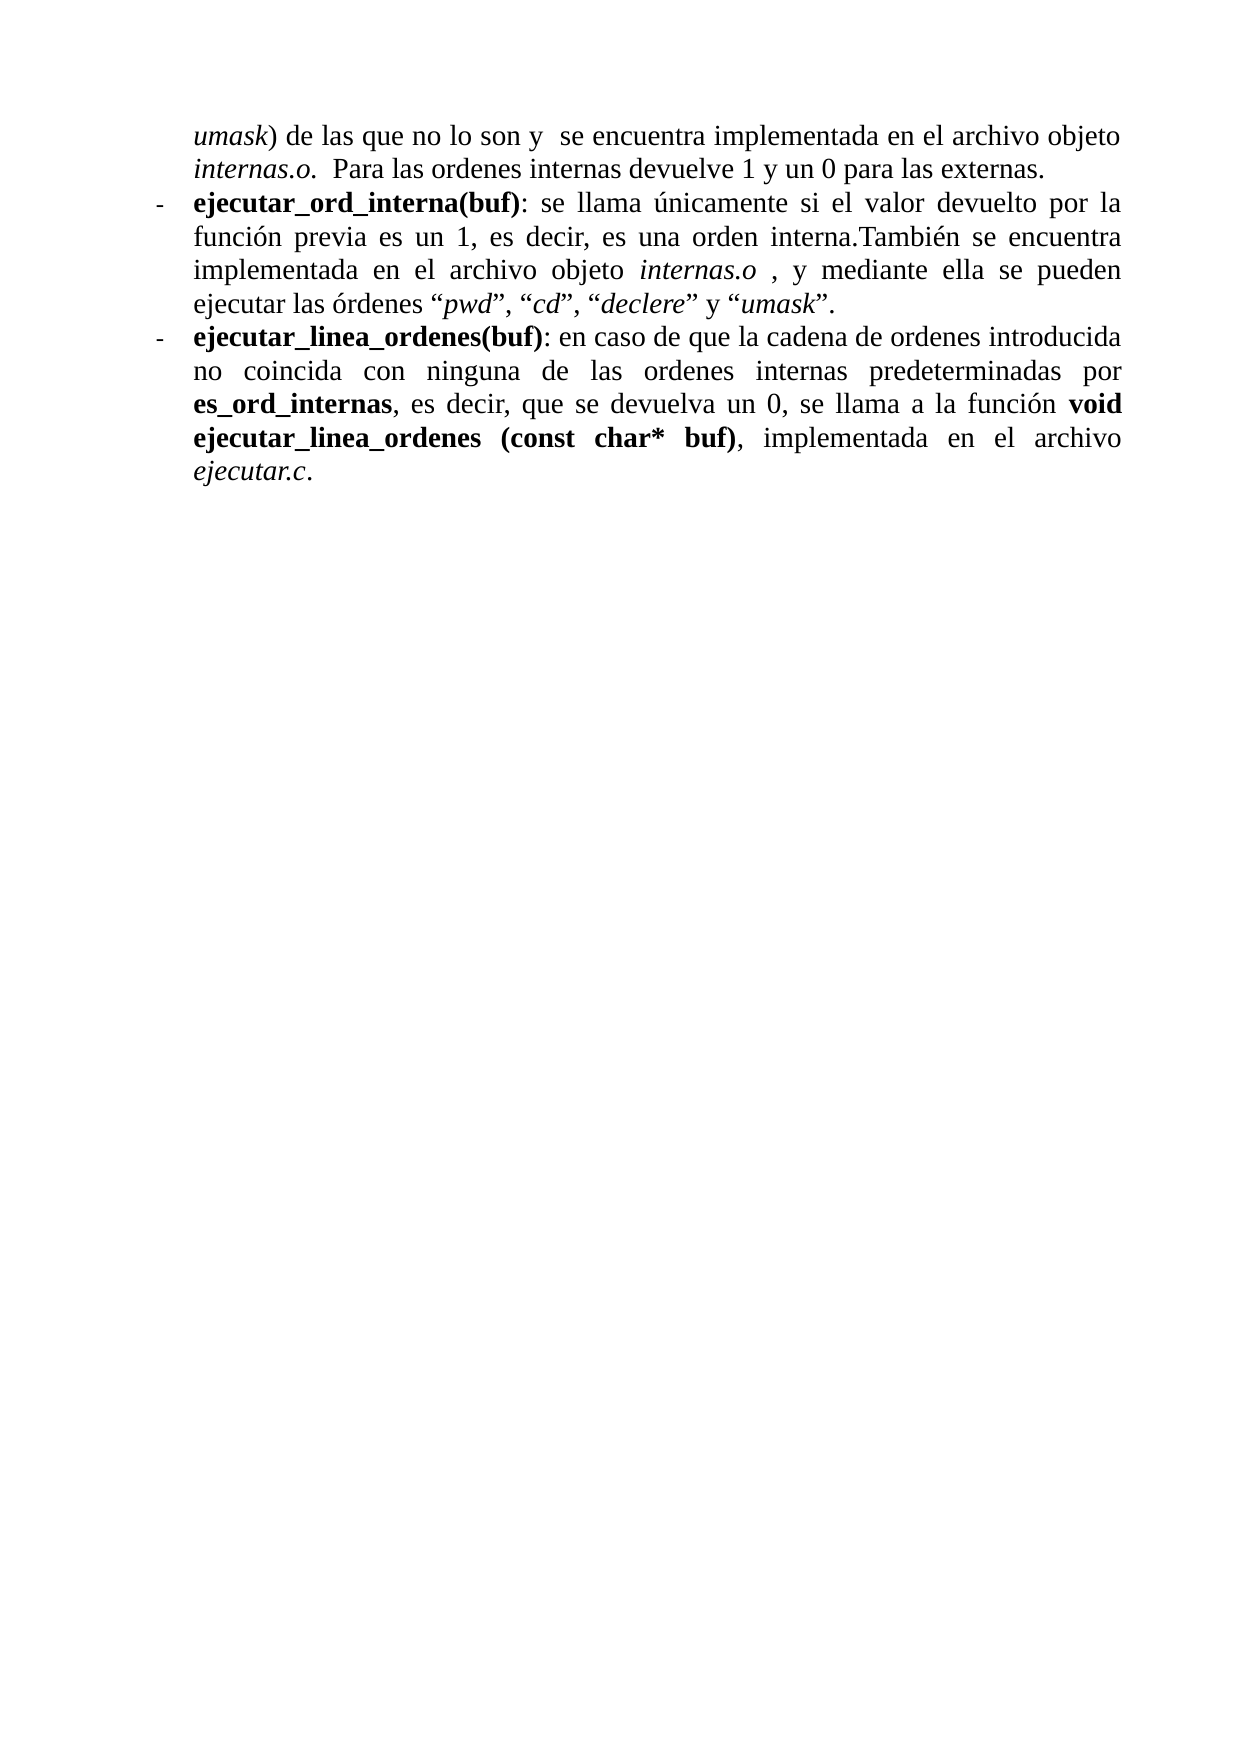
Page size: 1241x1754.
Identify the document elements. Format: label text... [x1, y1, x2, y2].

list ejecutar_ord_interna(buf): se llama únicamente si el valor devuelto por la función previa es un 1, es decir, es una orden interna.También se encuentra implementada en el archivo objeto internas.o , y mediante ella se pueden ejecutar las órdenes “pwd”, “cd”, “declere” y “umask”. [156, 185, 1122, 319]
list ejecutar_linea_ordenes(buf): en caso de que la cadena de ordenes introducida no coincida con ninguna de las ordenes internas predeterminadas por es_ord_internas, es decir, que se devuelva un 0, se llama a la función void ejecutar_linea_ordenes (const char* buf), implementada en el archivo ejecutar.c. [156, 319, 1122, 487]
list umask) de las que no lo son y se encuentra implementada en el archivo objeto internas.o. Para las ordenes internas devuelve 1 y un 0 para las externas. [156, 118, 1122, 185]
